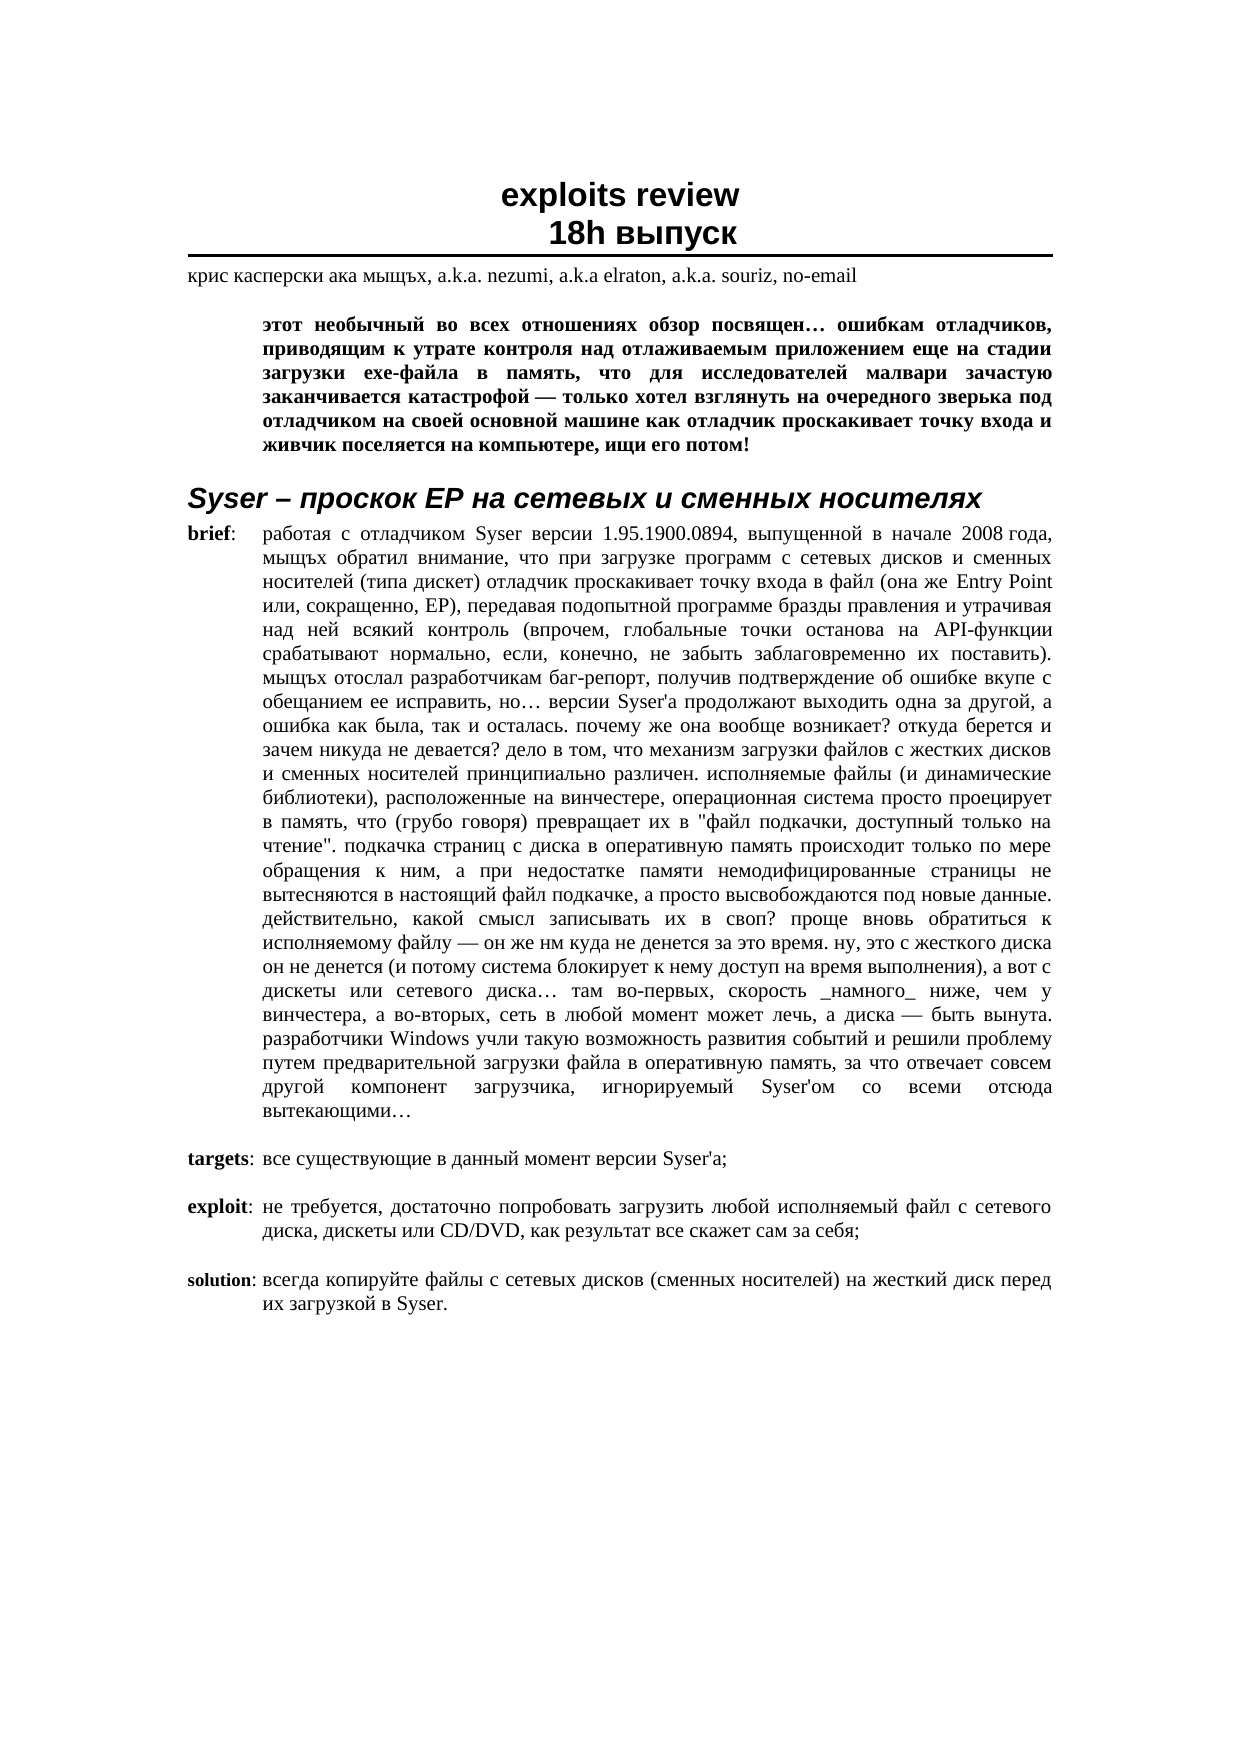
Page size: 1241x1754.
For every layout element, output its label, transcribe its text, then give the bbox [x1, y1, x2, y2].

subtitle exploits review 18h выпуск [187, 175, 1053, 257]
subtitle Syser – проскок EP на сетевых и сменных носителях [187, 481, 1053, 514]
text крис касперски ака мыщъх, a.k.a. nezumi, a.k.a elraton, a.k.a. souriz, no-email [187, 263, 1053, 287]
text exploit: не требуется, достаточно попробовать загрузить любой исполняемый файл с сетевого диска, дискеты или CD/DVD, как результат все скажет сам за себя; [187, 1194, 1053, 1242]
text этот необычный во всех отношениях обзор посвящен… ошибкам отладчиков, приводящим к утрате контроля над отлаживаемым приложением еще на стадии загрузки exe-файла в память, что для исследователей малвари зачастую заканчивается катастрофой — только хотел взглянуть на очередного зверька под отладчиком на своей основной машине как отладчик проскакивает точку входа и живчик поселяется на компьютере, ищи его потом! [262, 311, 1053, 456]
text solution: всегда копируйте файлы с сетевых дисков (сменных носителей) на жесткий диск перед их загрузкой в Syser. [187, 1267, 1053, 1315]
text brief: работая с отладчиком Syser версии 1.95.1900.0894, выпущенной в начале 2008 года, мыщъх обратил внимание, что при загрузке программ с сетевых дисков и сменных носителей (типа дискет) отладчик проскакивает точку входа в файл (она же Entry Point или, сокращенно, EP), передавая подопытной программе бразды правления и утрачивая над ней всякий контроль (впрочем, глобальные точки останова на API-функции срабатывают нормально, если, конечно, не забыть заблаговременно их поставить). мыщъх отослал разработчикам баг-репорт, получив подтверждение об ошибке вкупе с обещанием ее исправить, но… версии Syser'а продолжают выходить одна за другой, а ошибка как была, так и осталась. почему же она вообще возникает? откуда берется и зачем никуда не девается? дело в том, что механизм загрузки файлов с жестких дисков и сменных носителей принципиально различен. исполняемые файлы (и динамические библиотеки), расположенные на винчестере, операционная система просто проецирует в память, что (грубо говоря) превращает их в "файл подкачки, доступный только на чтение". подкачка страниц с диска в оперативную память происходит только по мере обращения к ним, а при недостатке памяти немодифицированные страницы не вытесняются в настоящий файл подкачке, а просто высвобождаются под новые данные. действительно, какой смысл записывать их в своп? проще вновь обратиться к исполняемому файлу — он же нм куда не денется за это время. ну, это с жесткого диска он не денется (и потому система блокирует к нему доступ на время выполнения), а вот с дискеты или сетевого диска… там во-первых, скорость _намного_ ниже, чем у винчестера, а во-вторых, сеть в любой момент может лечь, а диска — быть вынута. разработчики Windows учли такую возможность развития событий и решили проблему путем предварительной загрузки файла в оперативную память, за что отвечает совсем другой компонент загрузчика, игнорируемый Syser'ом со всеми отсюда вытекающими… [187, 521, 1053, 1122]
text targets: все существующие в данный момент версии Syser'а; [187, 1146, 1053, 1170]
